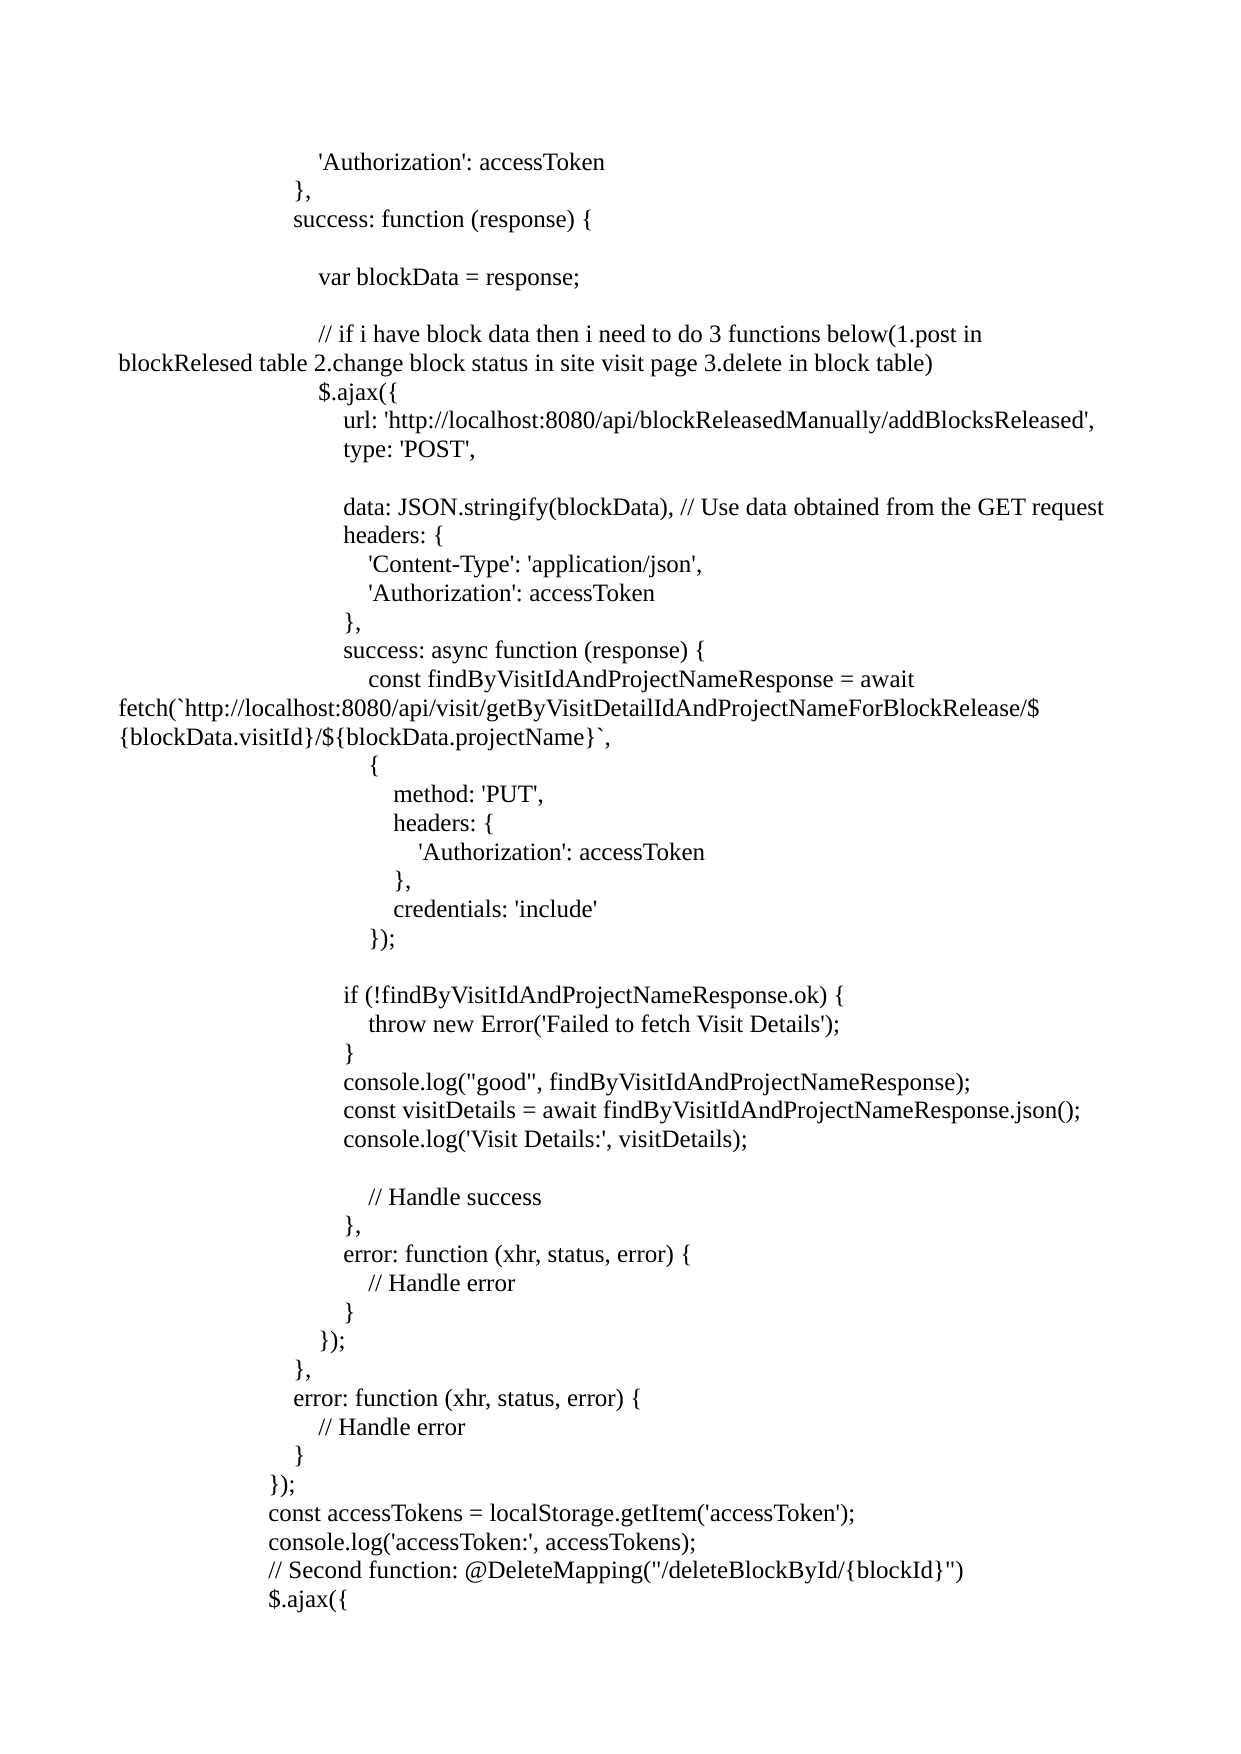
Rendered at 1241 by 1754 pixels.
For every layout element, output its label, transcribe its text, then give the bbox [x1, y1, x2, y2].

text 'Authorization': accessToken [118, 578, 1122, 607]
text success: function (response) { [118, 204, 1122, 233]
text $.ajax({ [118, 377, 1122, 406]
text } [118, 1297, 1122, 1326]
text error: function (xhr, status, error) { [118, 1383, 1122, 1412]
text var blockData = response; [118, 262, 1122, 291]
text type: 'POST', [118, 434, 1122, 463]
text }, [118, 866, 1122, 894]
text data: JSON.stringify(blockData), // Use data obtained from the GET request [118, 492, 1122, 521]
text $.ajax({ [118, 1584, 1122, 1613]
text throw new Error('Failed to fetch Visit Details'); [118, 1009, 1122, 1038]
text 'Content-Type': 'application/json', [118, 549, 1122, 578]
text method: 'PUT', [118, 779, 1122, 808]
text if (!findByVisitIdAndProjectNameResponse.ok) { [118, 981, 1122, 1009]
text console.log("good", findByVisitIdAndProjectNameResponse); [118, 1067, 1122, 1096]
text }); [118, 1326, 1122, 1354]
text { [118, 751, 1122, 779]
text // Handle error [118, 1412, 1122, 1441]
text console.log('Visit Details:', visitDetails); [118, 1124, 1122, 1153]
text const findByVisitIdAndProjectNameResponse = await fetch(`http://localhost:8080/api/visit/getByVisitDetailIdAndProjectNameForBlockRelease/${blockData.visitId}/${blockData.projectName}`, [118, 664, 1122, 751]
text }); [118, 1469, 1122, 1498]
text }, [118, 1354, 1122, 1383]
text // Handle error [118, 1268, 1122, 1297]
text }); [118, 923, 1122, 952]
text const accessTokens = localStorage.getItem('accessToken'); [118, 1498, 1122, 1527]
text }, [118, 176, 1122, 204]
text } [118, 1038, 1122, 1067]
text 'Authorization': accessToken [118, 147, 1122, 176]
text headers: { [118, 521, 1122, 549]
text } [118, 1441, 1122, 1469]
text }, [118, 607, 1122, 636]
text url: 'http://localhost:8080/api/blockReleasedManually/addBlocksReleased', [118, 406, 1122, 434]
text // Handle success [118, 1182, 1122, 1211]
text headers: { [118, 808, 1122, 837]
text // Second function: @DeleteMapping("/deleteBlockById/{blockId}") [118, 1556, 1122, 1584]
text credentials: 'include' [118, 894, 1122, 923]
text // if i have block data then i need to do 3 functions below(1.post in blockRelesed table 2.change block status in site visit page 3.delete in block table) [118, 319, 1122, 377]
text console.log('accessToken:', accessTokens); [118, 1527, 1122, 1556]
text 'Authorization': accessToken [118, 837, 1122, 866]
text error: function (xhr, status, error) { [118, 1239, 1122, 1268]
text success: async function (response) { [118, 636, 1122, 664]
text }, [118, 1211, 1122, 1239]
text const visitDetails = await findByVisitIdAndProjectNameResponse.json(); [118, 1096, 1122, 1124]
